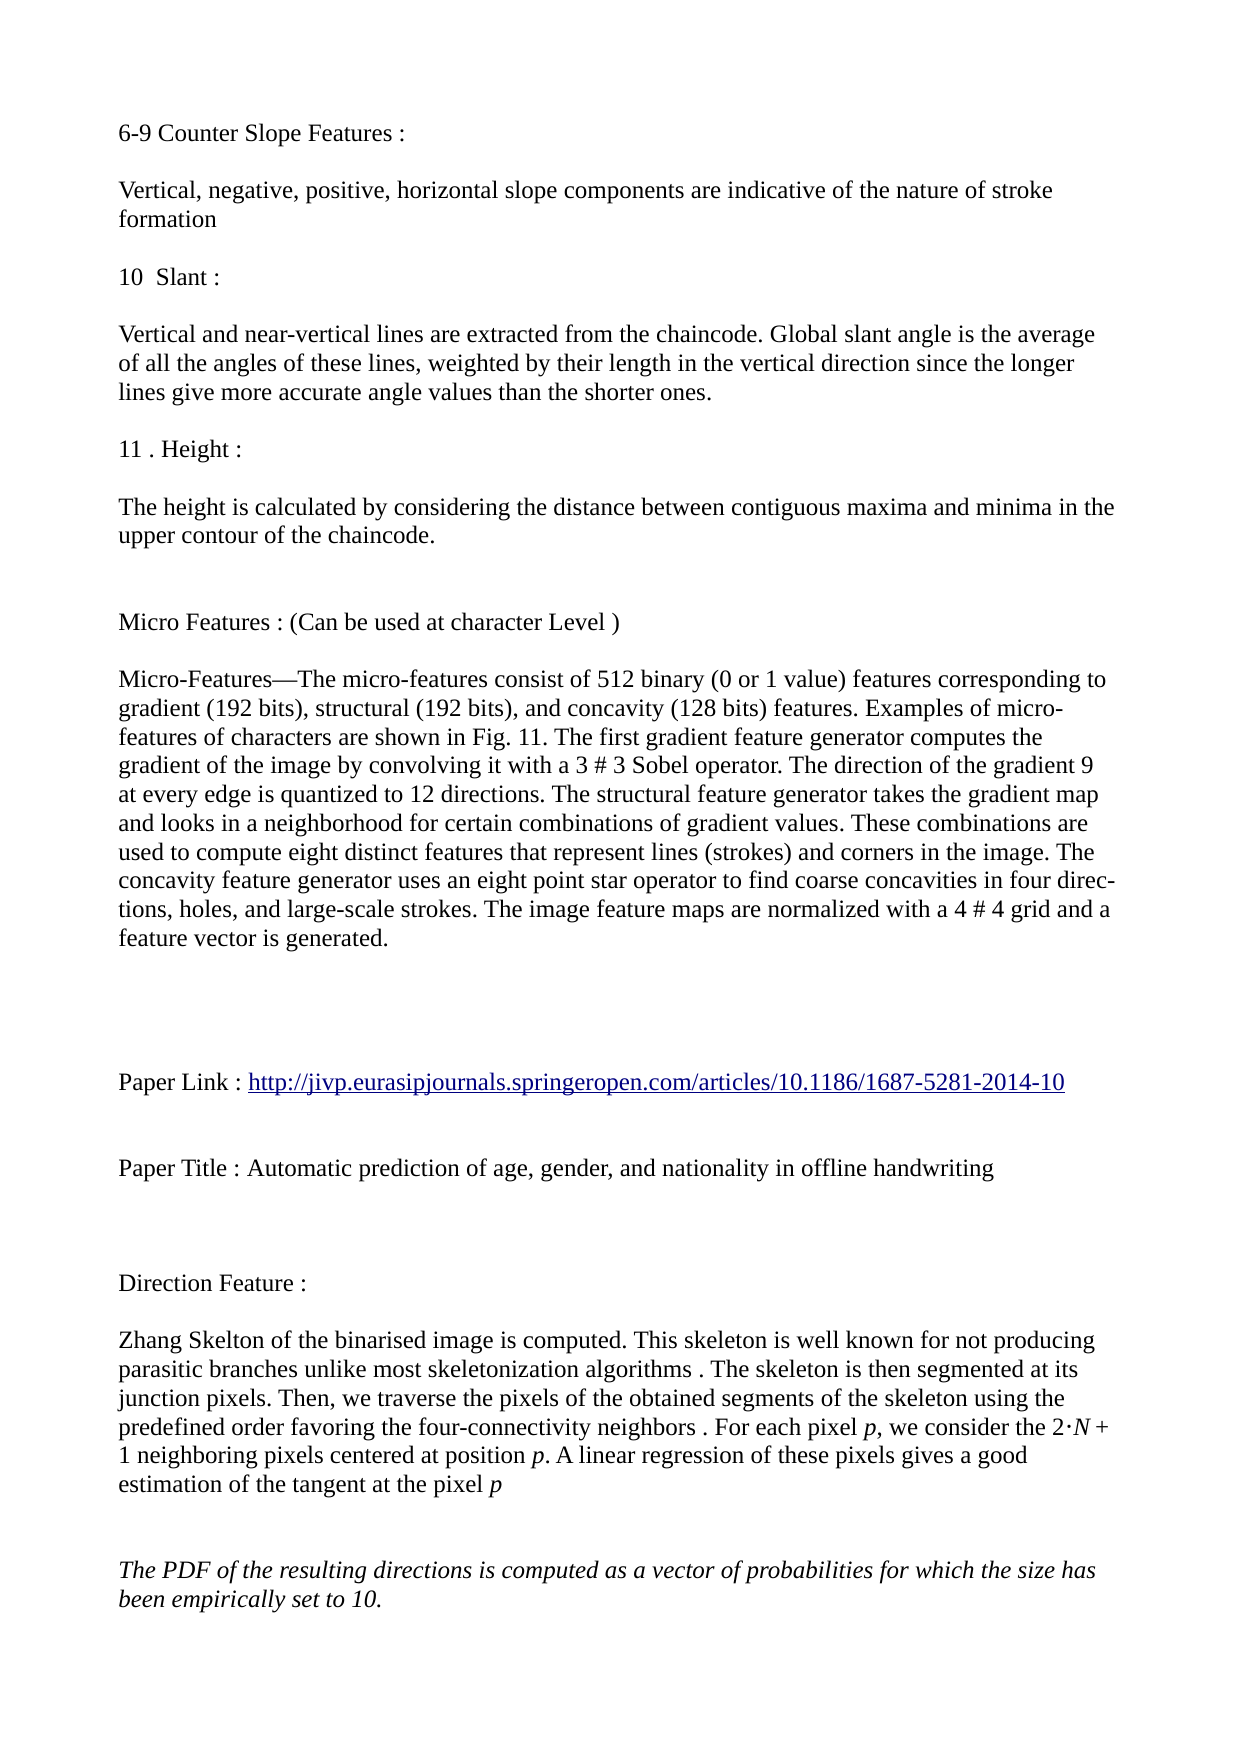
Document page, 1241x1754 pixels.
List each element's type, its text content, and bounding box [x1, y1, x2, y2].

text Paper Link : http://jivp.eurasipjournals.springeropen.com/articles/10.1186/1687-5281-2014-10 [118, 1067, 1122, 1096]
text Micro Features : (Can be used at character Level ) [118, 607, 1122, 636]
text Micro-Features—The micro-features consist of 512 binary (0 or 1 value) features corresponding to gradient (192 bits), structural (192 bits), and concavity (128 bits) features. Examples of micro-features of characters are shown in Fig. 11. The first gradient feature generator computes the gradient of the image by convolving it with a 3 # 3 Sobel operator. The direction of the gradient 9 [118, 664, 1122, 779]
text used to compute eight distinct features that represent lines (strokes) and corners in the image. The concavity feature generator uses an eight point star operator to find coarse concavities in four direc- [118, 837, 1122, 894]
text Paper Title : Automatic prediction of age, gender, and nationality in offline handwriting [118, 1153, 1122, 1182]
text Vertical, negative, positive, horizontal slope components are indicative of the nature of stroke [118, 176, 1122, 204]
text Vertical and near-vertical lines are extracted from the chaincode. Global slant angle is the average of all the angles of these lines, weighted by their length in the vertical direction since the longer lines give more accurate angle values than the shorter ones. [118, 319, 1122, 406]
text The PDF of the resulting directions is computed as a vector of probabilities for which the size has been empirically set to 10. [118, 1556, 1122, 1613]
text Zhang Skelton of the binarised image is computed. This skeleton is well known for not producing parasitic branches unlike most skeletonization algorithms . The skeleton is then segmented at its junction pixels. Then, we traverse the pixels of the obtained segments of the skeleton using the predefined order favoring the four-connectivity neighbors . For each pixel p, we consider the 2⋅N + 1 neighboring pixels centered at position p. A linear regression of these pixels gives a good estimation of the tangent at the pixel p [118, 1326, 1122, 1498]
text 6-9 Counter Slope Features : [118, 118, 1122, 147]
text 11 . Height : [118, 434, 1122, 463]
text Direction Feature : [118, 1268, 1122, 1297]
text tions, holes, and large-scale strokes. The image feature maps are normalized with a 4 # 4 grid and a feature vector is generated. [118, 894, 1122, 952]
text formation [118, 204, 1122, 233]
text The height is calculated by considering the distance between contiguous maxima and minima in the upper contour of the chaincode. [118, 492, 1122, 549]
text at every edge is quantized to 12 directions. The structural feature generator takes the gradient map and looks in a neighborhood for certain combinations of gradient values. These combinations are [118, 779, 1122, 837]
text 10 Slant : [118, 262, 1122, 291]
